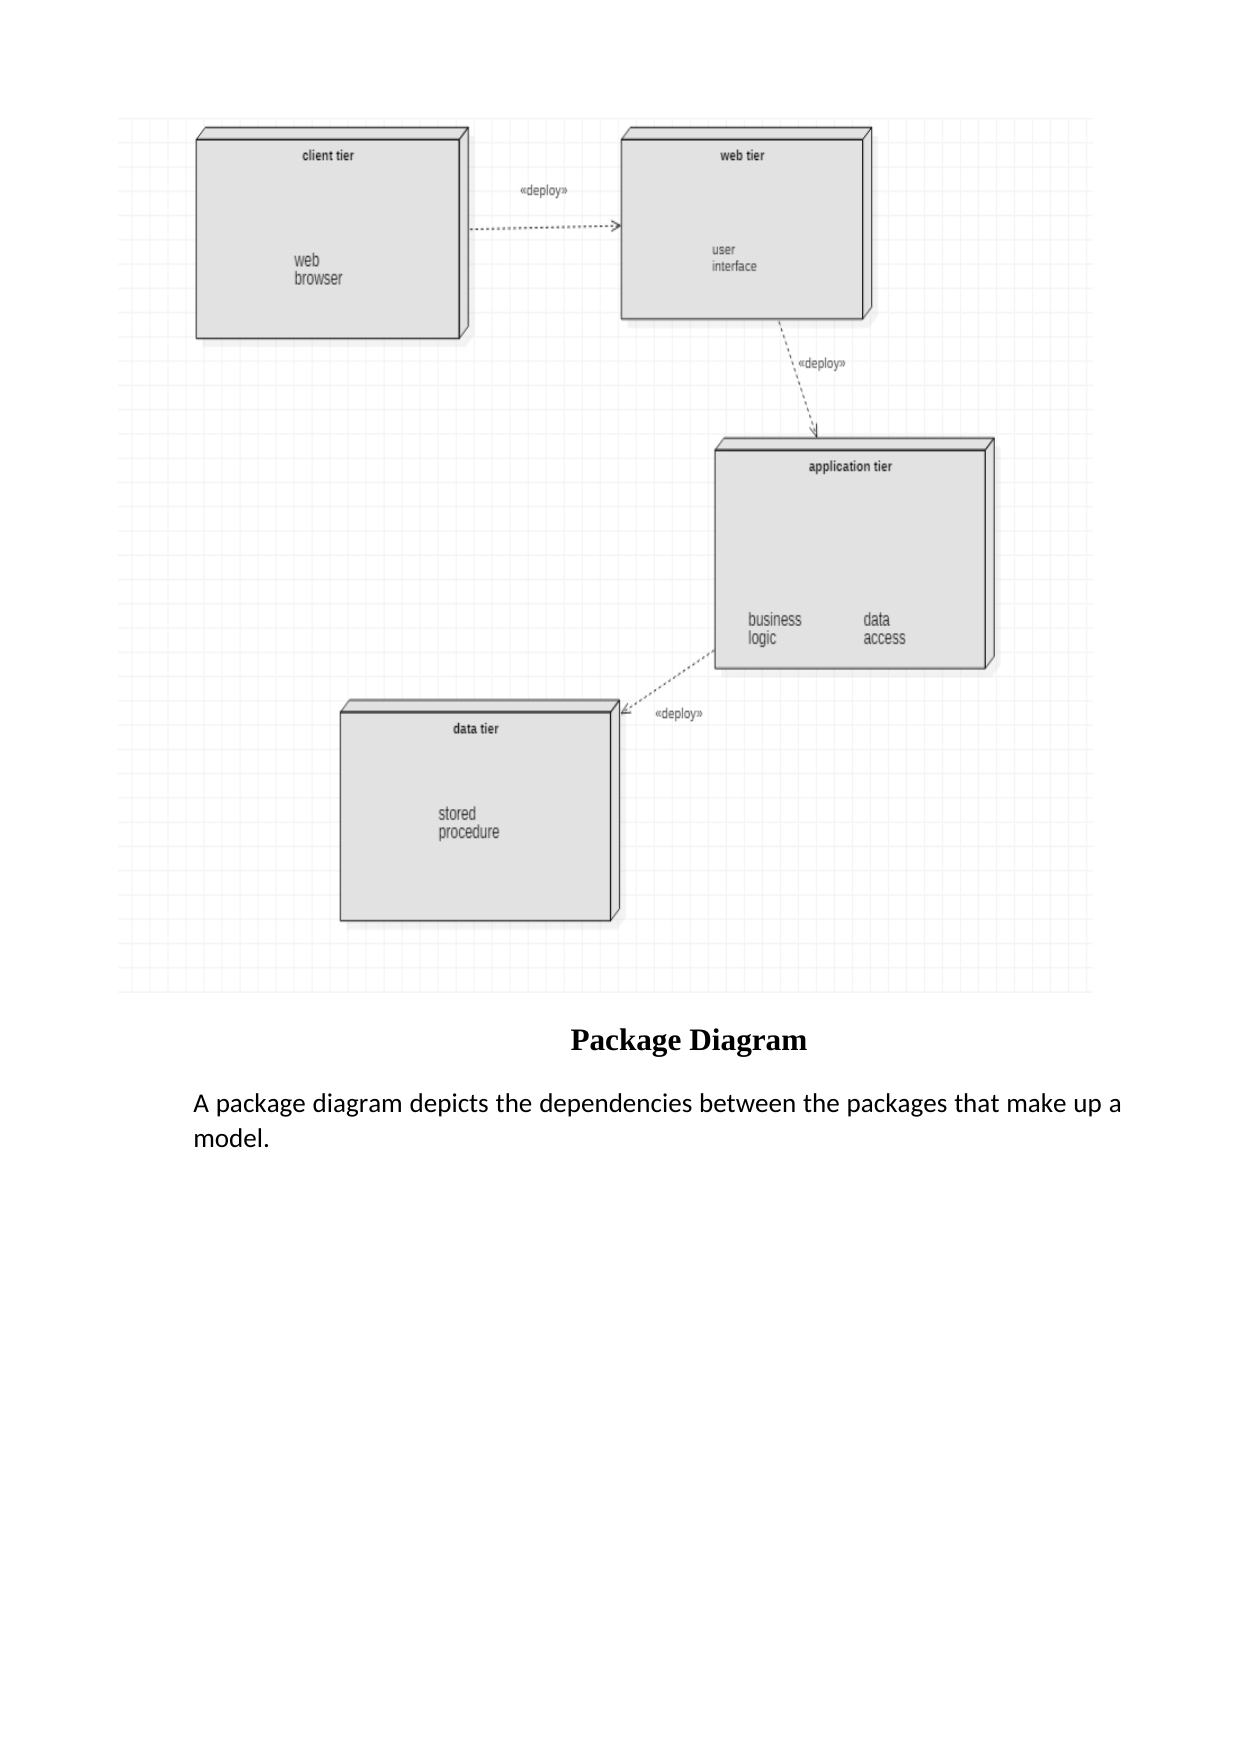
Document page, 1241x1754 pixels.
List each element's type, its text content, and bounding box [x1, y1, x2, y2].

list A package diagram depicts the dependencies between the packages that make up a model. [193, 1086, 1123, 1154]
text Package Diagram [118, 1021, 1123, 1057]
